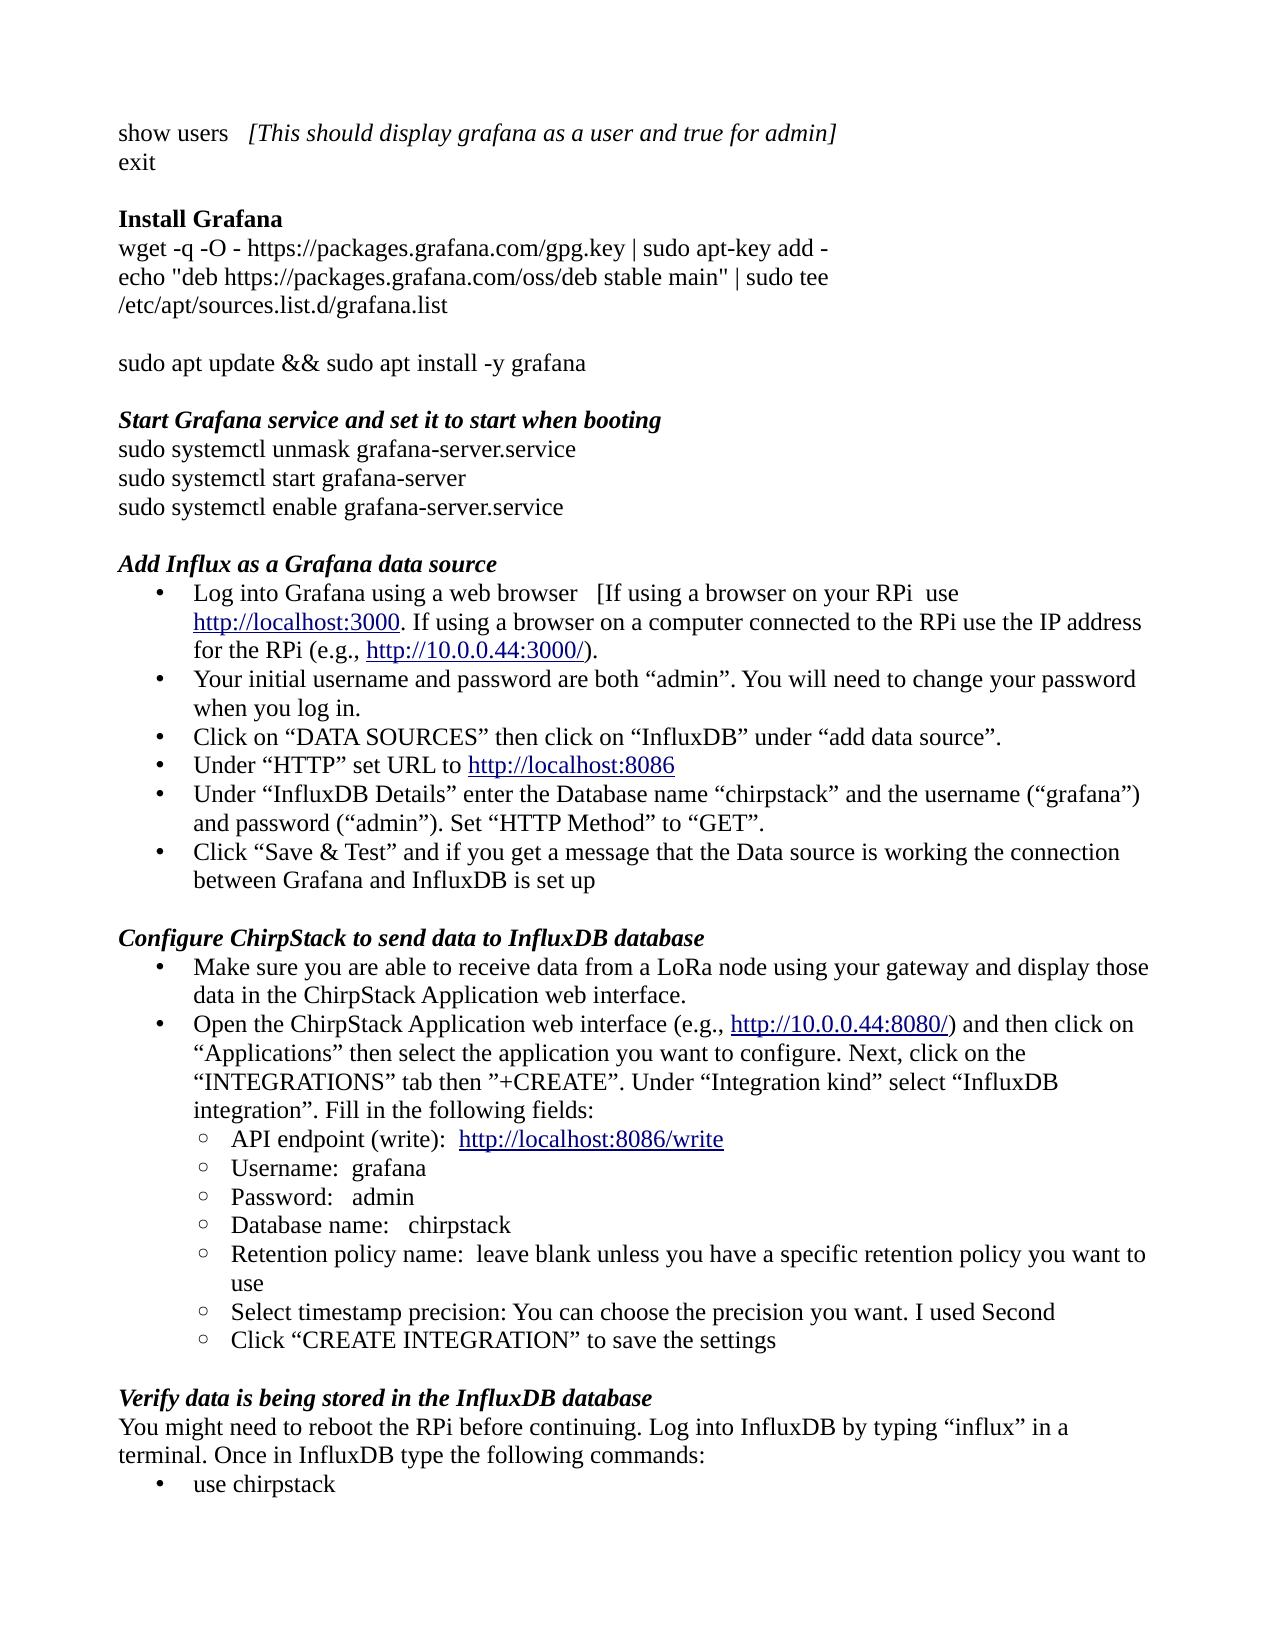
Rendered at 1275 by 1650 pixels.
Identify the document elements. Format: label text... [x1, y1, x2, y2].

list use chirpstack [156, 1469, 1157, 1498]
text Start Grafana service and set it to start when booting [118, 406, 1157, 434]
list Select timestamp precision: You can choose the precision you want. I used Second [193, 1297, 1157, 1326]
text show users [This should display grafana as a user and true for admin] [118, 118, 1157, 147]
list Click “Save & Test” and if you get a message that the Data source is working the connection between Grafana and InfluxDB is set up [156, 837, 1157, 894]
list Under “HTTP” set URL to http://localhost:8086 [156, 751, 1157, 779]
text Add Influx as a Grafana data source [118, 549, 1157, 578]
text Verify data is being stored in the InfluxDB database [118, 1383, 1157, 1412]
list Log into Grafana using a web browser [If using a browser on your RPi use http://localhost:3000. If using a browser on a computer connected to the RPi use the IP address for the RPi (e.g., http://10.0.0.44:3000/). [156, 578, 1157, 664]
list Open the ChirpStack Application web interface (e.g., http://10.0.0.44:8080/) and then click on “Applications” then select the application you want to configure. Next, click on the “INTEGRATIONS” tab then ”+CREATE”. Under “Integration kind” select “InfluxDB integration”. Fill in the following fields: [156, 1009, 1157, 1124]
text sudo systemctl enable grafana-server.service [118, 492, 1157, 521]
text You might need to reboot the RPi before continuing. Log into InfluxDB by typing “influx” in a terminal. Once in InfluxDB type the following commands: [118, 1412, 1157, 1469]
text wget -q -O - https://packages.grafana.com/gpg.key | sudo apt-key add - [118, 233, 1157, 262]
list Database name: chirpstack [193, 1211, 1157, 1239]
list Password: admin [193, 1182, 1157, 1211]
list Make sure you are able to receive data from a LoRa node using your gateway and display those data in the ChirpStack Application web interface. [156, 952, 1157, 1009]
text sudo systemctl unmask grafana-server.service [118, 434, 1157, 463]
list Your initial username and password are both “admin”. You will need to change your password when you log in. [156, 664, 1157, 722]
text Configure ChirpStack to send data to InfluxDB database [118, 923, 1157, 952]
list API endpoint (write): http://localhost:8086/write [193, 1124, 1157, 1153]
list Click on “DATA SOURCES” then click on “InfluxDB” under “add data source”. [156, 722, 1157, 751]
list Click “CREATE INTEGRATION” to save the settings [193, 1326, 1157, 1354]
list Under “InfluxDB Details” enter the Database name “chirpstack” and the username (“grafana”) and password (“admin”). Set “HTTP Method” to “GET”. [156, 779, 1157, 837]
text sudo apt update && sudo apt install -y grafana [118, 348, 1157, 377]
text Install Grafana [118, 204, 1157, 233]
text echo "deb https://packages.grafana.com/oss/deb stable main" | sudo tee /etc/apt/sources.list.d/grafana.list [118, 262, 1157, 319]
text sudo systemctl start grafana-server [118, 463, 1157, 492]
text exit [118, 147, 1157, 176]
list Retention policy name: leave blank unless you have a specific retention policy you want to use [193, 1239, 1157, 1297]
list Username: grafana [193, 1153, 1157, 1182]
